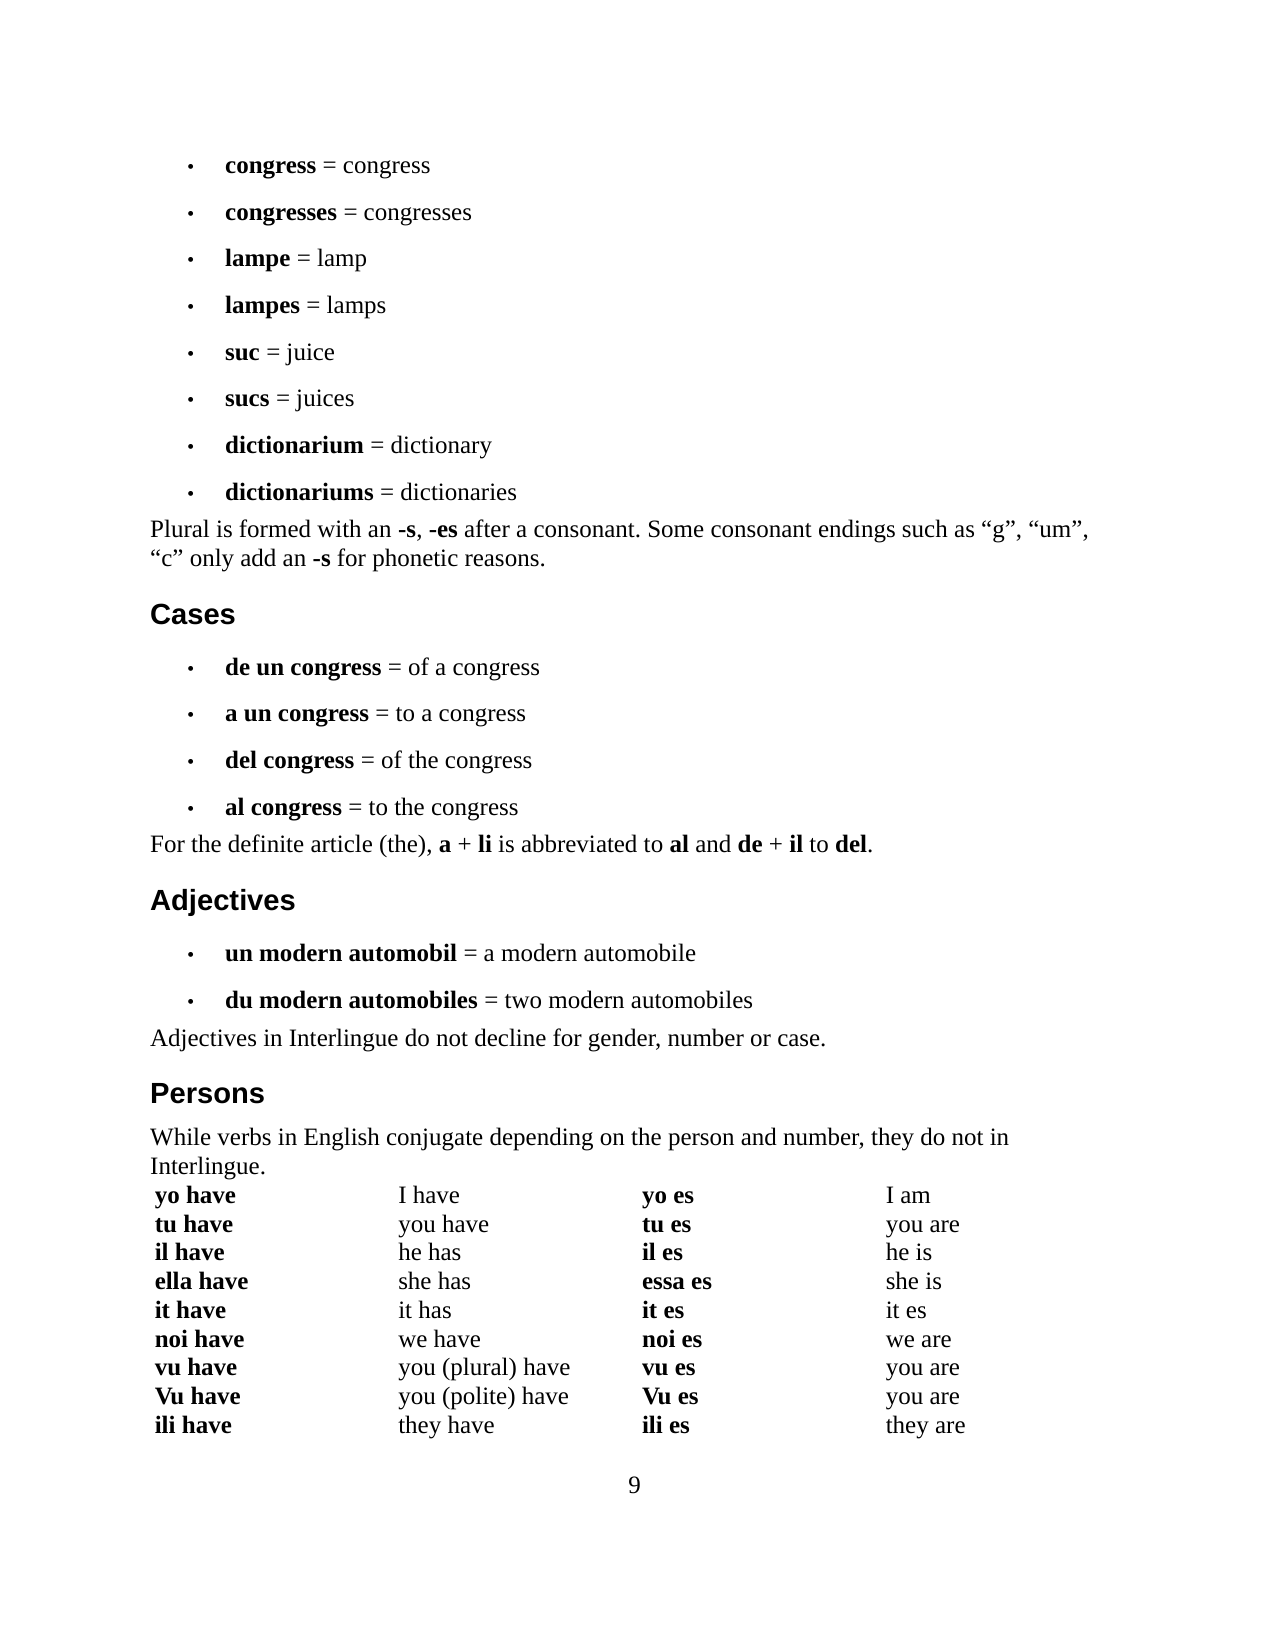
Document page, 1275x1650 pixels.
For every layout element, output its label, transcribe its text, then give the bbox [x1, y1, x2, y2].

text For the definite article (the), a + li is abbreviated to al and de + il to del. [150, 829, 1125, 858]
subtitle Adjectives [150, 883, 1125, 917]
list al congress = to the congress [187, 792, 1125, 821]
table_cell you are [881, 1381, 1125, 1410]
table_cell it have [150, 1295, 394, 1324]
list dictionarium = dictionary [187, 430, 1125, 459]
table_cell you (polite) have [394, 1381, 637, 1410]
list lampes = lamps [187, 290, 1125, 319]
table_cell tu have [150, 1209, 394, 1237]
list suc = juice [187, 337, 1125, 365]
list congresses = congresses [187, 197, 1125, 225]
table_cell you are [881, 1209, 1125, 1237]
list a un congress = to a congress [187, 698, 1125, 727]
list lampe = lamp [187, 243, 1125, 272]
list congress = congress [187, 150, 1125, 179]
table_header I have [394, 1180, 637, 1209]
list dictionariums = dictionaries [187, 477, 1125, 505]
list del congress = of the congress [187, 745, 1125, 774]
table_cell Vu have [150, 1381, 394, 1410]
table_cell Vu es [638, 1381, 881, 1410]
table_cell noi have [150, 1324, 394, 1352]
table_cell il es [638, 1238, 881, 1266]
table_cell they have [394, 1410, 637, 1439]
table_cell she is [881, 1266, 1125, 1295]
table_cell il have [150, 1238, 394, 1266]
table_cell essa es [638, 1266, 881, 1295]
table_cell vu have [150, 1353, 394, 1381]
list de un congress = of a congress [187, 652, 1125, 681]
table_cell she has [394, 1266, 637, 1295]
table_cell we have [394, 1324, 637, 1352]
subtitle Cases [150, 597, 1125, 630]
table_cell tu es [638, 1209, 881, 1237]
list sucs = juices [187, 383, 1125, 412]
table_cell you have [394, 1209, 637, 1237]
table_cell it es [638, 1295, 881, 1324]
table_cell we are [881, 1324, 1125, 1352]
text While verbs in English conjugate depending on the person and number, they do not in Interlingue. [150, 1122, 1125, 1180]
list du modern automobiles = two modern automobiles [187, 985, 1125, 1014]
table_header yo es [638, 1180, 881, 1209]
table_cell he is [881, 1238, 1125, 1266]
text Adjectives in Interlingue do not decline for gender, number or case. [150, 1023, 1125, 1051]
table_cell you are [881, 1353, 1125, 1381]
table_cell you (plural) have [394, 1353, 637, 1381]
table_cell he has [394, 1238, 637, 1266]
subtitle Persons [150, 1076, 1125, 1110]
list un modern automobil = a modern automobile [187, 938, 1125, 967]
table_cell vu es [638, 1353, 881, 1381]
table_cell it has [394, 1295, 637, 1324]
table_header I am [881, 1180, 1125, 1209]
table_cell it es [881, 1295, 1125, 1324]
table_cell noi es [638, 1324, 881, 1352]
table_cell they are [881, 1410, 1125, 1439]
table_cell ella have [150, 1266, 394, 1295]
text Plural is formed with an -s, -es after a consonant. Some consonant endings such as “g”, “um”, “c” only add an -s for phonetic reasons. [150, 514, 1125, 572]
table_header yo have [150, 1180, 394, 1209]
table_cell ili have [150, 1410, 394, 1439]
table_cell ili es [638, 1410, 881, 1439]
